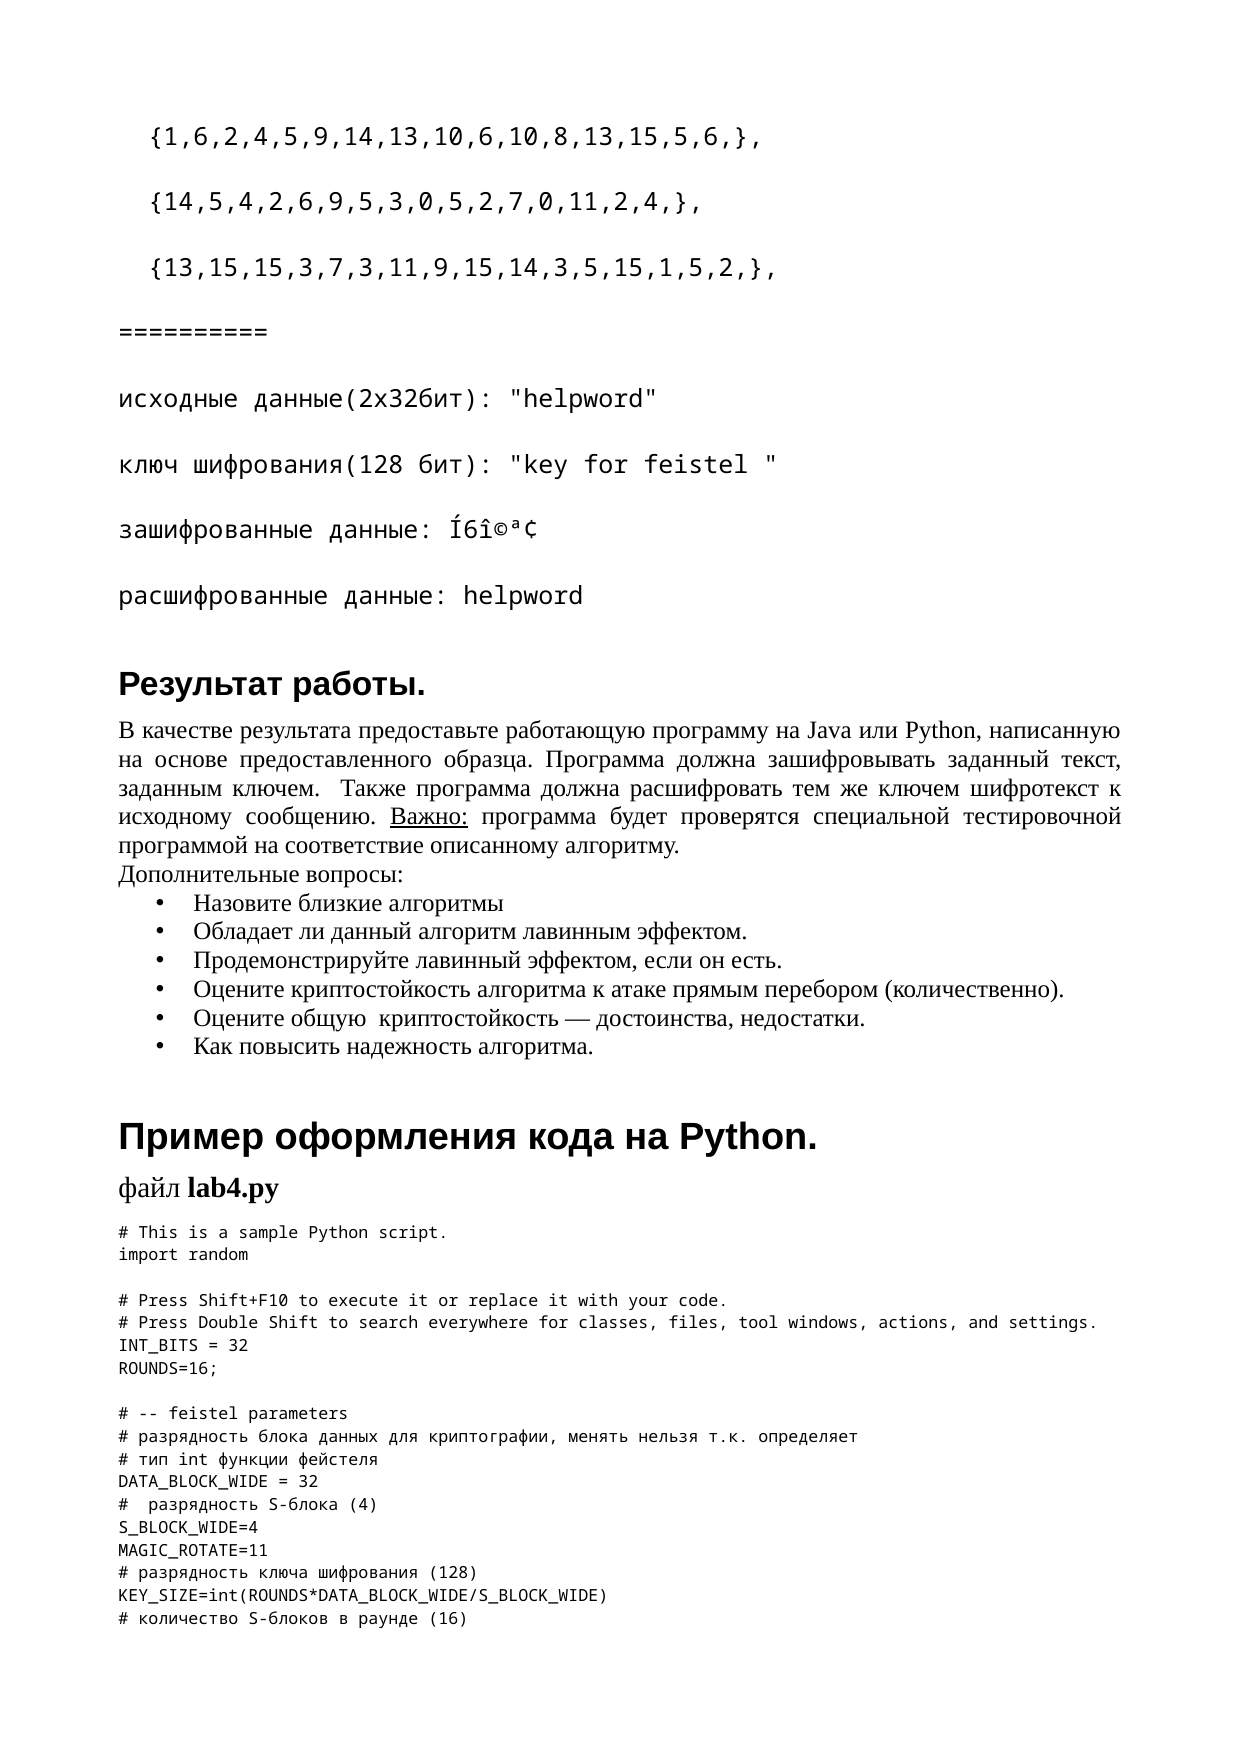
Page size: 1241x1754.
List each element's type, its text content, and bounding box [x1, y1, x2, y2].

list Оцените общую криптостойкость — достоинства, недостатки. [156, 1003, 1122, 1031]
text Дополнительные вопросы: [118, 859, 1122, 888]
text ключ шифрования(128 бит): "key for feistel " [118, 446, 1122, 480]
text расшифрованные данные: helpword [118, 577, 1122, 612]
text В качестве результата предоставьте работающую программу на Java или Python, написанную на основе предоставленного образца. Программа должна зашифровывать заданный текст, заданным ключем. Также программа должна расшифровать тем же ключем шифротекст к исходному сообщению. Важно: программа будет проверятся специальной тестировочной программой на соответствие описанному алгоритму. [118, 715, 1122, 859]
text ========== [118, 315, 1122, 349]
list Оцените криптостойкость алгоритма к атаке прямым перебором (количественно). [156, 974, 1122, 1003]
text ROUNDS=16; [118, 1357, 1122, 1379]
subtitle Результат работы. [118, 664, 1122, 703]
text {14,5,4,2,6,9,5,3,0,5,2,7,0,11,2,4,}, [118, 184, 1122, 218]
text {13,15,15,3,7,3,11,9,15,14,3,5,15,1,5,2,}, [118, 249, 1122, 283]
text INT_BITS = 32 [118, 1334, 1122, 1357]
text # This is a sample Python script. [118, 1220, 1122, 1243]
text # количество S-блоков в раунде (16) [118, 1606, 1122, 1629]
text # разрядность ключа шифрования (128) [118, 1561, 1122, 1584]
text KEY_SIZE=int(ROUNDS*DATA_BLOCK_WIDE/S_BLOCK_WIDE) [118, 1584, 1122, 1606]
text # разрядность S-блока (4) [118, 1493, 1122, 1516]
subtitle Пример оформления кода на Python. [118, 1114, 1122, 1157]
text DATA_BLOCK_WIDE = 32 [118, 1470, 1122, 1493]
text файл lab4.py [118, 1170, 1122, 1203]
text # -- feistel parameters [118, 1402, 1122, 1425]
text исходные данные(2x32бит): "helpword" [118, 381, 1122, 415]
text import random [118, 1243, 1122, 1266]
text # тип int функции фейстеля [118, 1447, 1122, 1470]
text # Press Double Shift to search everywhere for classes, files, tool windows, actions, and settings. [118, 1311, 1122, 1334]
list Назовите близкие алгоритмы [156, 888, 1122, 916]
text # Press Shift+F10 to execute it or replace it with your code. [118, 1288, 1122, 1311]
list Продемонстрируйте лавинный эффектом, если он есть. [156, 945, 1122, 974]
list Как повысить надежность алгоритма. [156, 1031, 1122, 1060]
text S_BLOCK_WIDE=4 [118, 1516, 1122, 1538]
text зашифрованные данные: Í 6î©ª¢­ [118, 512, 1122, 546]
list Обладает ли данный алгоритм лавинным эффектом. [156, 916, 1122, 945]
text MAGIC_ROTATE=11 [118, 1538, 1122, 1561]
text # разрядность блока данных для криптографии, менять нельзя т.к. определяет [118, 1425, 1122, 1447]
text {1,6,2,4,5,9,14,13,10,6,10,8,13,15,5,6,}, [118, 118, 1122, 152]
